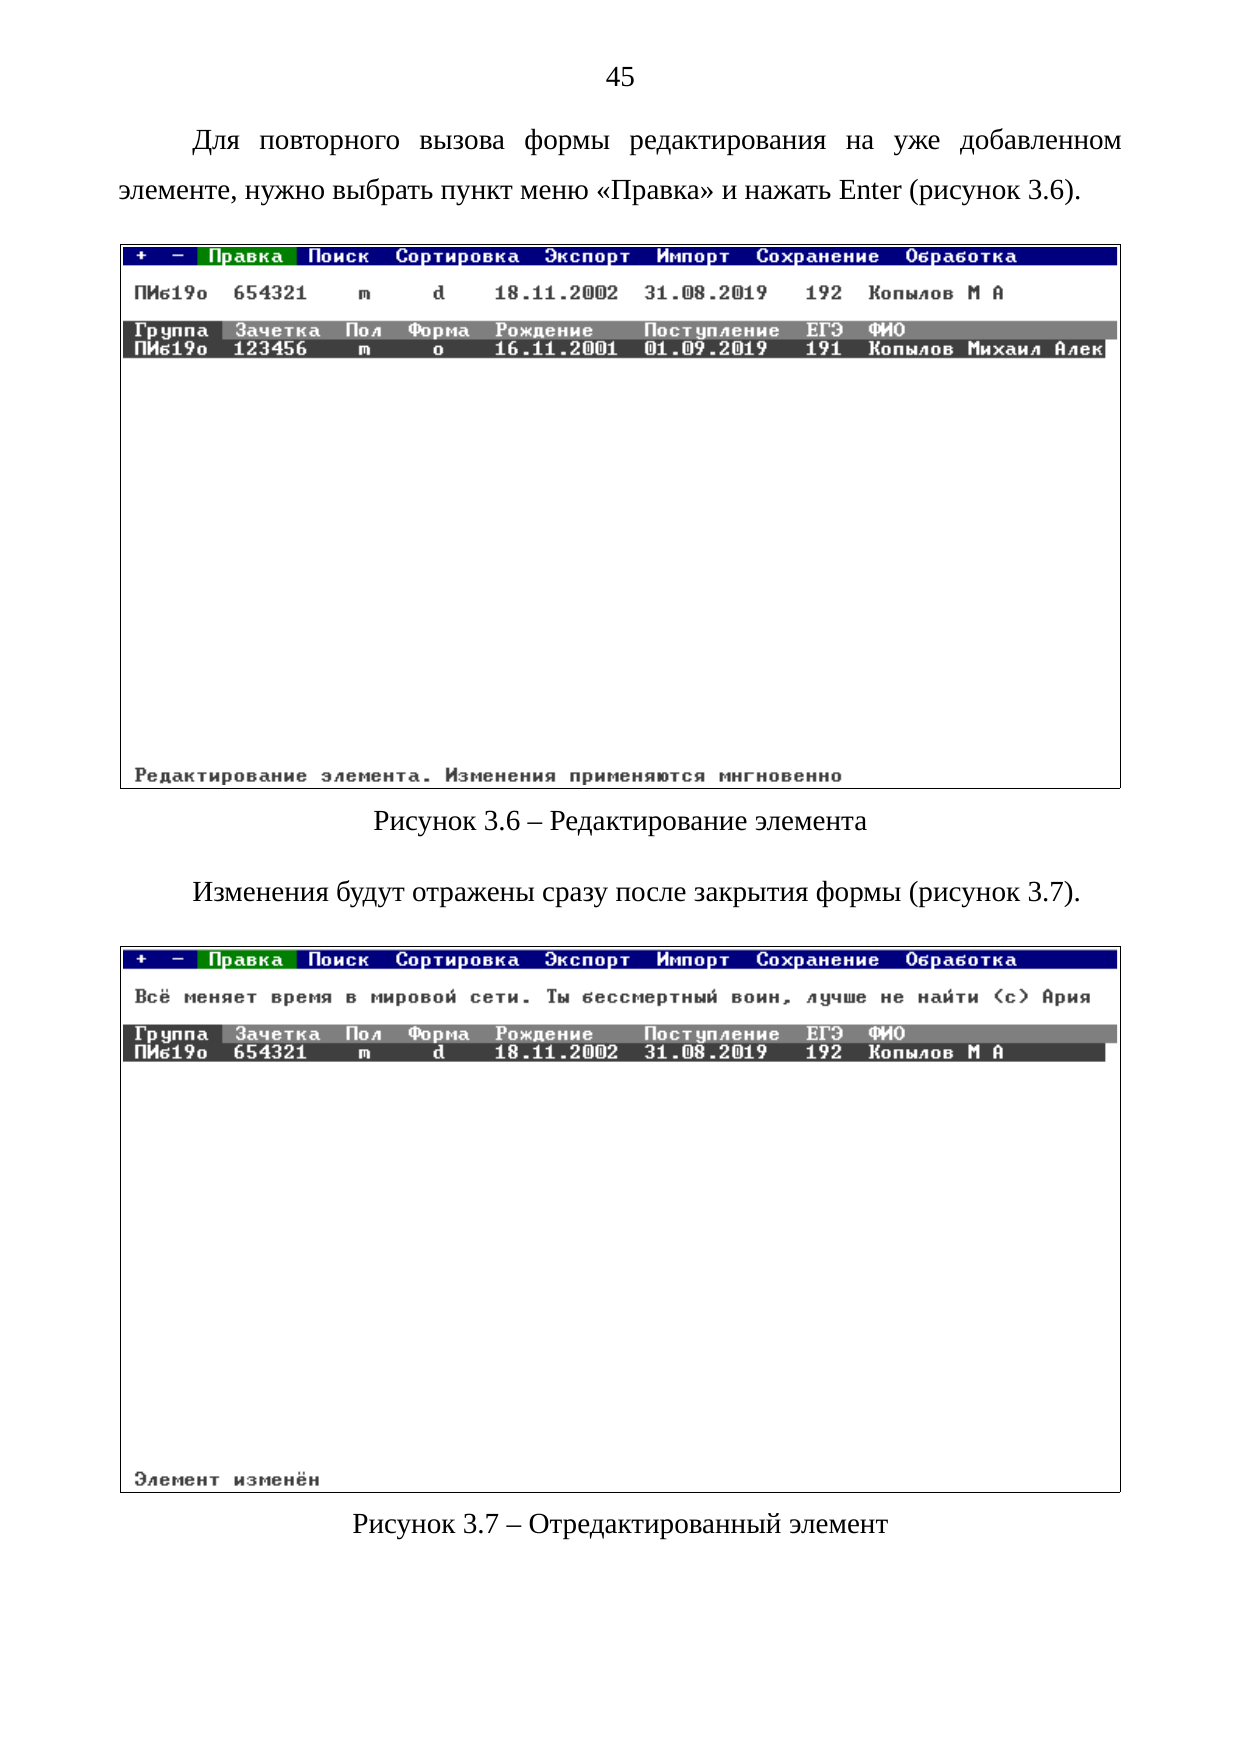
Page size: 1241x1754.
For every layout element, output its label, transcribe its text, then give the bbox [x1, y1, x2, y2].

text Рисунок 3.6 – Редактирование элемента [118, 803, 1122, 836]
text Для повторного вызова формы редактирования на уже добавленном элементе, нужно выбрать пункт меню «Правка» и нажать Enter (рисунок 3.6). [118, 122, 1122, 206]
text Рисунок 3.7 – Отредактированный элемент [118, 1506, 1122, 1540]
text Изменения будут отражены сразу после закрытия формы (рисунок 3.7). [118, 874, 1122, 908]
picture [123, 949, 1118, 1489]
picture [123, 247, 1118, 785]
